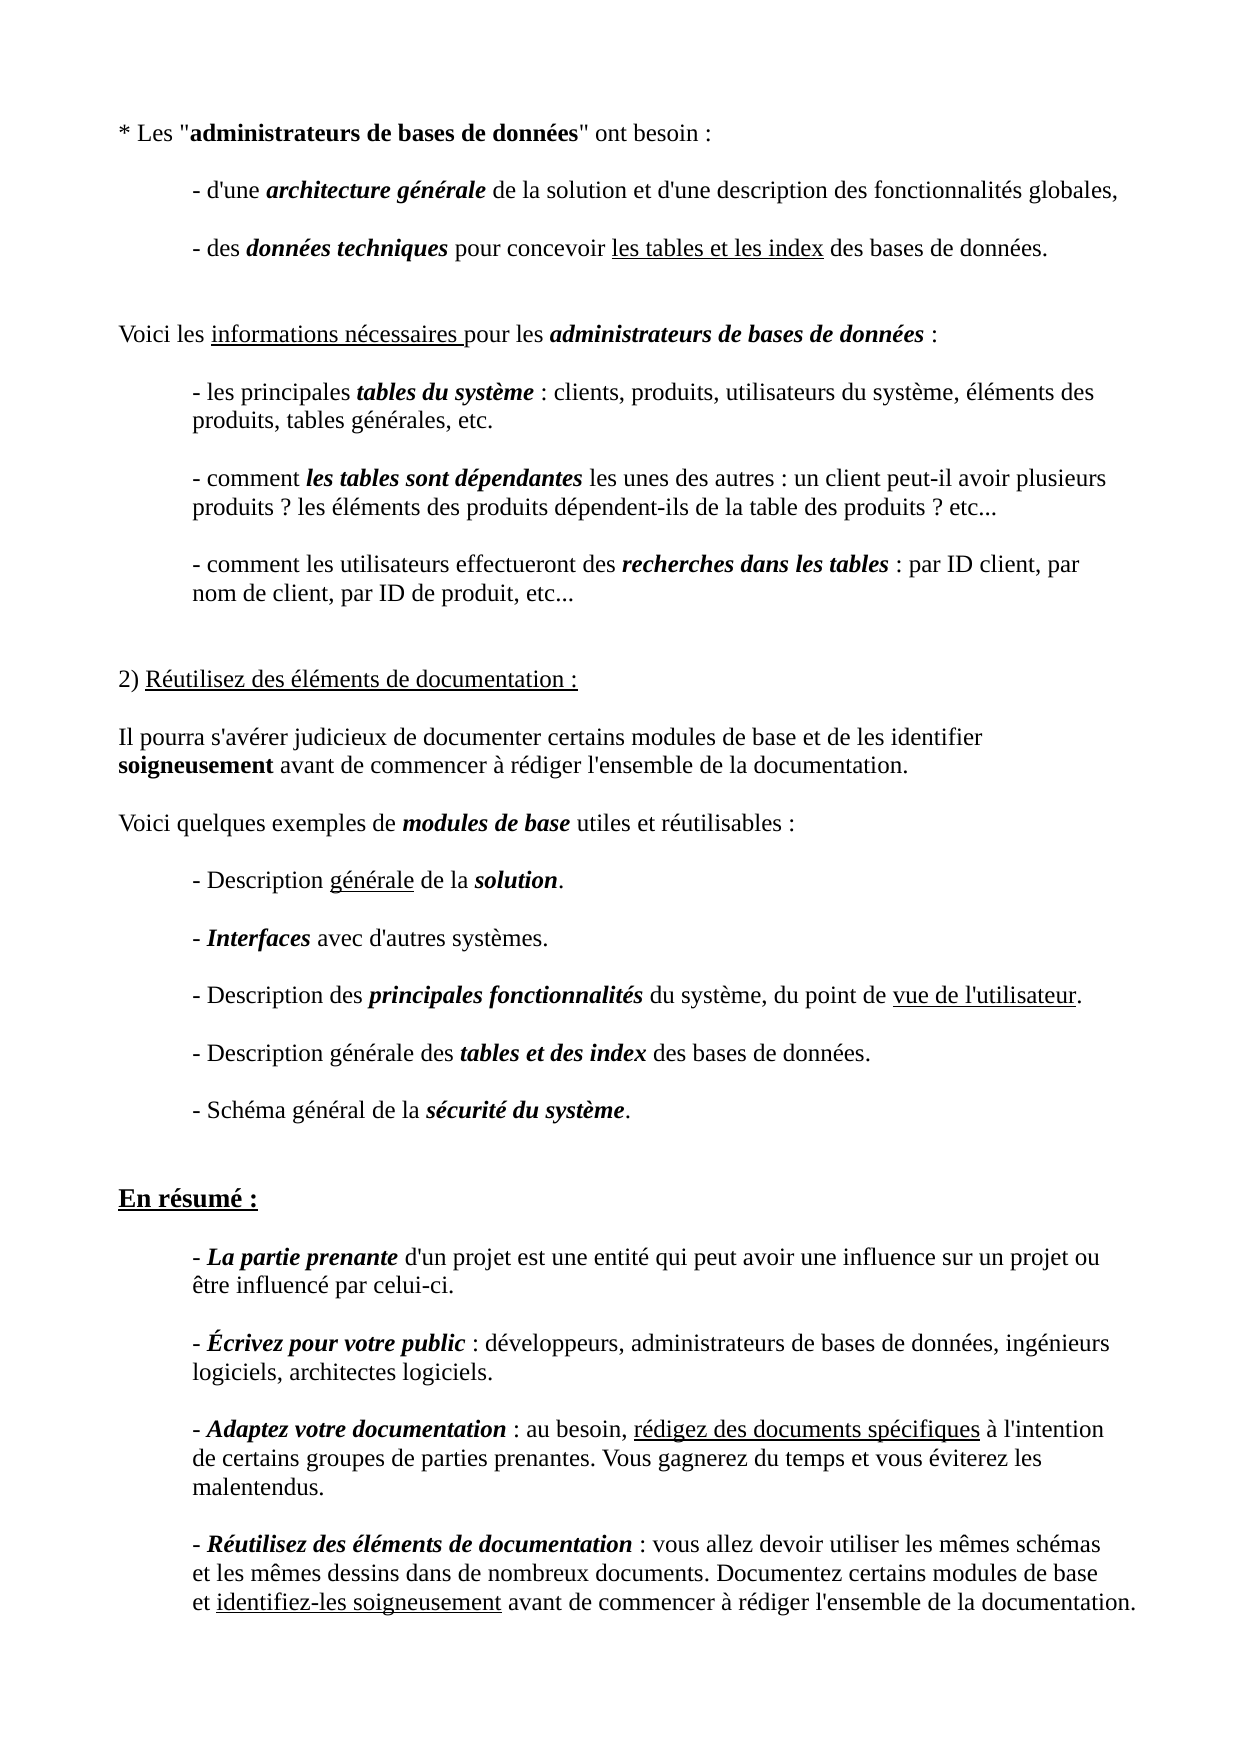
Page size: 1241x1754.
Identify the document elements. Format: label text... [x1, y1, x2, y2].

text - Description générale de la solution. [118, 866, 1141, 894]
text En résumé : [118, 1182, 1141, 1213]
text Voici les informations nécessaires pour les administrateurs de bases de données : [118, 319, 1141, 348]
text - Réutilisez des éléments de documentation : vous allez devoir utiliser les mêmes schémas et les mêmes dessins dans de nombreux documents. Documentez certains modules de base et identifiez-les soigneusement avant de commencer à rédiger l'ensemble de la documentation. [118, 1529, 1141, 1616]
text Il pourra s'avérer judicieux de documenter certains modules de base et de les identifier soigneusement avant de commencer à rédiger l'ensemble de la documentation. [118, 722, 1141, 779]
text - des données techniques pour concevoir les tables et les index des bases de données. [118, 233, 1141, 262]
text - Adaptez votre documentation : au besoin, rédigez des documents spécifiques à l'intention de certains groupes de parties prenantes. Vous gagnerez du temps et vous éviterez les malentendus. [118, 1414, 1141, 1501]
text - Description des principales fonctionnalités du système, du point de vue de l'utilisateur. [118, 981, 1141, 1009]
text 2) Réutilisez des éléments de documentation : [118, 664, 1141, 693]
text - comment les utilisateurs effectueront des recherches dans les tables : par ID client, par nom de client, par ID de produit, etc... [118, 549, 1141, 607]
text Voici quelques exemples de modules de base utiles et réutilisables : [118, 808, 1141, 837]
text - Interfaces avec d'autres systèmes. [118, 923, 1141, 952]
text - les principales tables du système : clients, produits, utilisateurs du système, éléments des produits, tables générales, etc. [118, 377, 1141, 434]
text - comment les tables sont dépendantes les unes des autres : un client peut-il avoir plusieurs produits ? les éléments des produits dépendent-ils de la table des produits ? etc... [118, 463, 1141, 521]
text - La partie prenante d'un projet est une entité qui peut avoir une influence sur un projet ou être influencé par celui-ci. [118, 1242, 1141, 1299]
text - Schéma général de la sécurité du système. [118, 1096, 1141, 1124]
text - Écrivez pour votre public : développeurs, administrateurs de bases de données, ingénieurs logiciels, architectes logiciels. [118, 1328, 1141, 1386]
text - d'une architecture générale de la solution et d'une description des fonctionnalités globales, [118, 176, 1141, 204]
text * Les "administrateurs de bases de données" ont besoin : [118, 118, 1141, 147]
text - Description générale des tables et des index des bases de données. [118, 1038, 1141, 1067]
